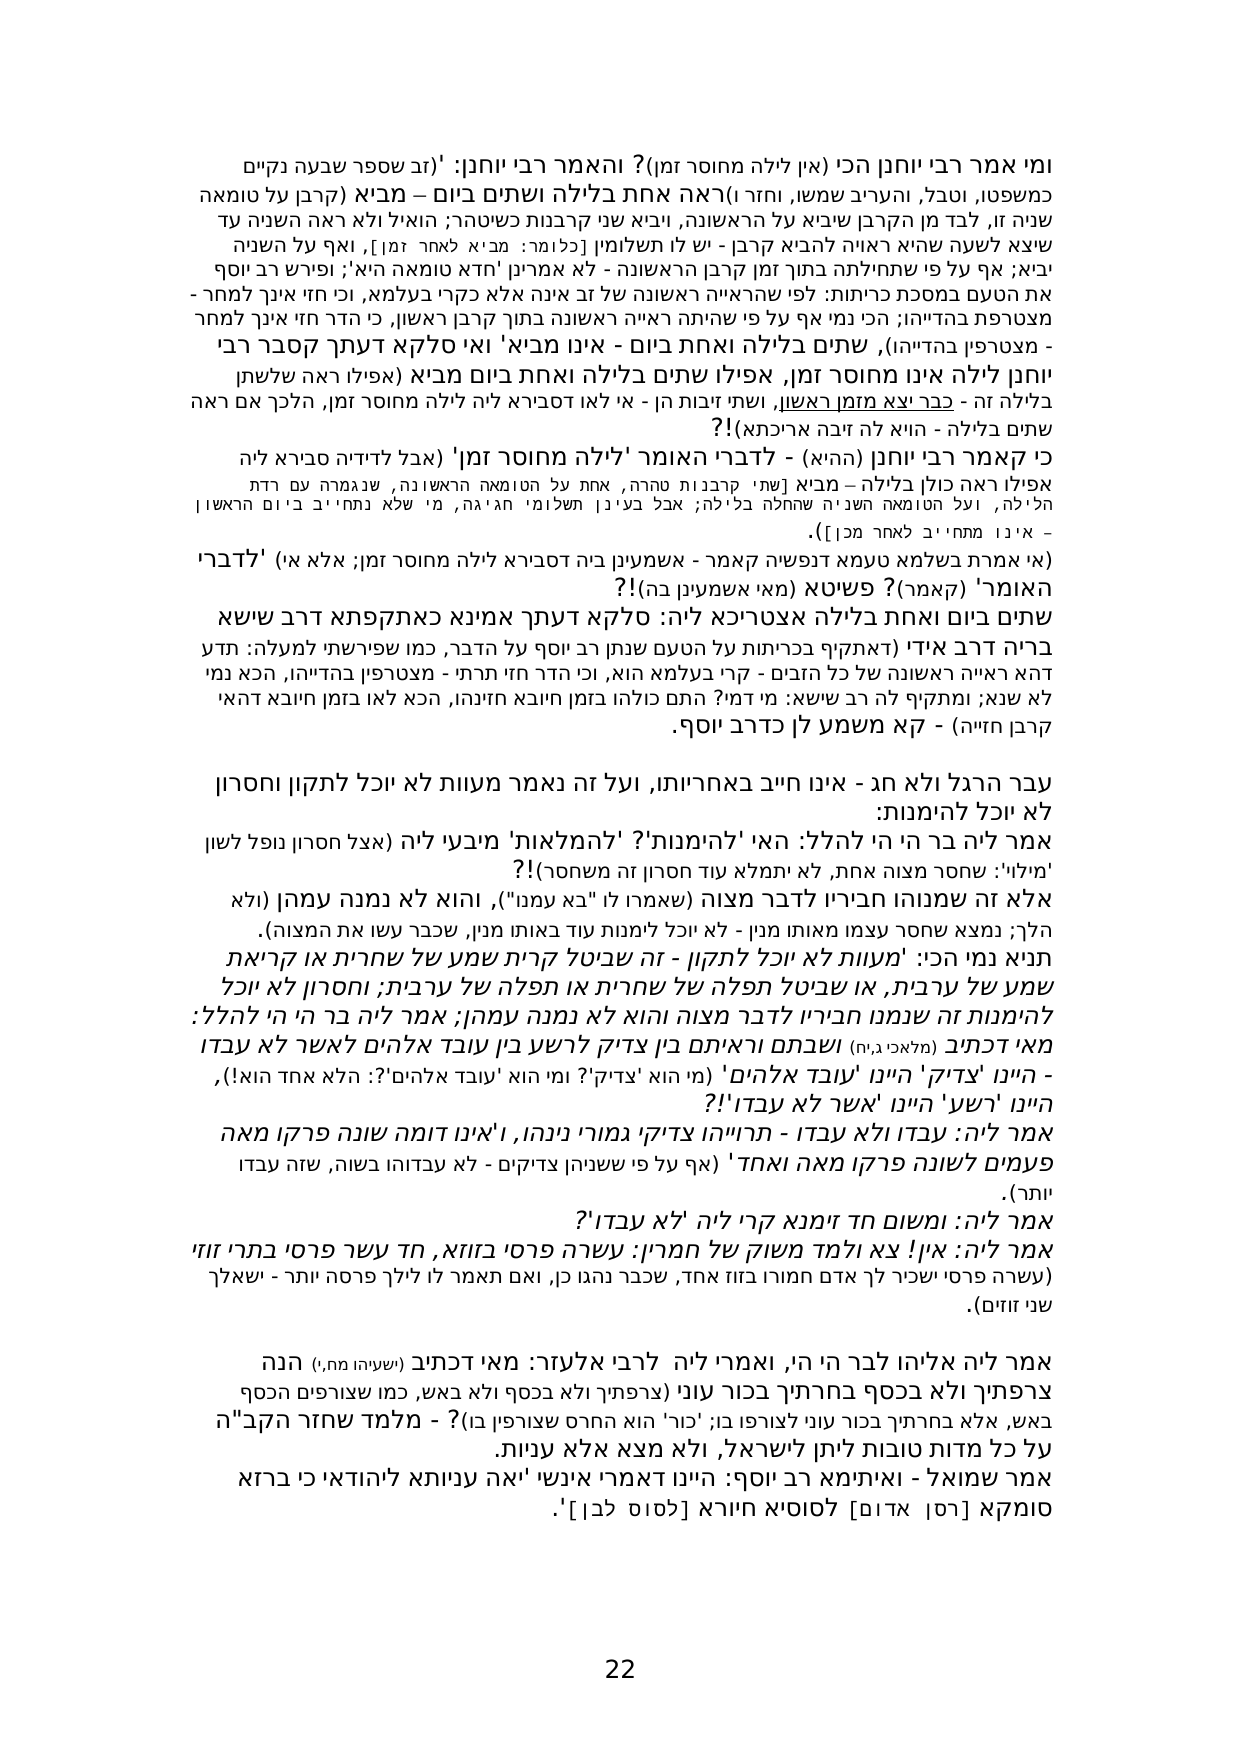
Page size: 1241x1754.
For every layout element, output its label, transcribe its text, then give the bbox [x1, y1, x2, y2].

text אמר ליה בר הי הי להלל: האי 'להימנות'? 'להמלאות' מיבעי ליה (אצל חסרון נופל לשון 'מילוי': שחסר מצוה אחת, לא יתמלא עוד חסרון זה משחסר)!? [187, 826, 1053, 884]
text שתים ביום ואחת בלילה אצטריכא ליה: סלקא דעתך אמינא כאתקפתא דרב שישא בריה דרב אידי (דאתקיף בכריתות על הטעם שנתן רב יוסף על הדבר, כמו שפירשתי למעלה: תדע דהא ראייה ראשונה של כל הזבים - קרי בעלמא הוא, וכי הדר חזי תרתי - מצטרפין בהדייהו, הכא נמי לא שנא; ומתקיף לה רב שישא: מי דמי? התם כולהו בזמן חיובא חזינהו, הכא לאו בזמן חיובא דהאי קרבן חזייה) - קא משמע לן כדרב יוסף. [187, 603, 1053, 739]
text אלא זה שמנוהו חביריו לדבר מצוה (שאמרו לו "בא עמנו"), והוא לא נמנה עמהן (ולא הלך; נמצא שחסר עצמו מאותו מנין - לא יוכל לימנות עוד באותו מנין, שכבר עשו את המצוה). [187, 884, 1053, 943]
text אמר ליה אליהו לבר הי הי, ואמרי ליה לרבי אלעזר: מאי דכתיב (ישעיהו מח,י) הנה צרפתיך ולא בכסף בחרתיך בכור עוני (צרפתיך ולא בכסף ולא באש, כמו שצורפים הכסף באש, אלא בחרתיך בכור עוני לצורפו בו; 'כור' הוא החרס שצורפין בו)? - מלמד שחזר הקב"ה על כל מדות טובות ליתן לישראל, ולא מצא אלא עניות. [187, 1347, 1053, 1464]
text כי קאמר רבי יוחנן (ההיא) - לדברי האומר 'לילה מחוסר זמן' (אבל לדידיה סבירא ליה אפילו ראה כולן בלילה – מביא [שתי קרבנות טהרה, אחת על הטומאה הראשונה, שנגמרה עם רדת הלילה, ועל הטומאה השניה שהחלה בלילה; אבל בעינן תשלומי חגיגה, מי שלא נתחייב ביום הראשון – אינו מתחייב לאחר מכן]). [187, 442, 1053, 544]
text ומי אמר רבי יוחנן הכי (אין לילה מחוסר זמן)? והאמר רבי יוחנן: '(זב שספר שבעה נקיים כמשפטו, וטבל, והעריב שמשו, וחזר ו)ראה אחת בלילה ושתים ביום – מביא (קרבן על טומאה שניה זו, לבד מן הקרבן שיביא על הראשונה, ויביא שני קרבנות כשיטהר; הואיל ולא ראה השניה עד שיצא לשעה שהיא ראויה להביא קרבן - יש לו תשלומין [כלומר: מביא לאחר זמן], ואף על השניה יביא; אף על פי שתחילתה בתוך זמן קרבן הראשונה - לא אמרינן 'חדא טומאה היא'; ופירש רב יוסף את הטעם במסכת כריתות: לפי שהראייה ראשונה של זב אינה אלא כקרי בעלמא, וכי חזי אינך למחר - מצטרפת בהדייהו; הכי נמי אף על פי שהיתה ראייה ראשונה בתוך קרבן ראשון, כי הדר חזי אינך למחר - מצטרפין בהדייהו), שתים בלילה ואחת ביום - אינו מביא' ואי סלקא דעתך קסבר רבי יוחנן לילה אינו מחוסר זמן, אפילו שתים בלילה ואחת ביום מביא (אפילו ראה שלשתן בלילה זה - כבר יצא מזמן ראשון, ושתי זיבות הן - אי לאו דסבירא ליה לילה מחוסר זמן, הלכך אם ראה שתים בלילה - הויא לה זיבה אריכתא)!? [187, 150, 1053, 442]
text אמר ליה: עבדו ולא עבדו - תרוייהו צדיקי גמורי נינהו, ו'אינו דומה שונה פרקו מאה פעמים לשונה פרקו מאה ואחד' (אף על פי ששניהן צדיקים - לא עבדוהו בשוה, שזה עבדו יותר). [187, 1118, 1053, 1206]
text אמר ליה: ומשום חד זימנא קרי ליה 'לא עבדו'? [187, 1206, 1053, 1235]
text אמר ליה: אין! צא ולמד משוק של חמרין: עשרה פרסי בזוזא, חד עשר פרסי בתרי זוזי (עשרה פרסי ישכיר לך אדם חמורו בזוז אחד, שכבר נהגו כן, ואם תאמר לו לילך פרסה יותר - ישאלך שני זוזים). [187, 1235, 1053, 1318]
text תניא נמי הכי: 'מעוות לא יוכל לתקון - זה שביטל קרית שמע של שחרית או קריאת שמע של ערבית, או שביטל תפלה של שחרית או תפלה של ערבית; וחסרון לא יוכל להימנות זה שנמנו חביריו לדבר מצוה והוא לא נמנה עמהן; אמר ליה בר הי הי להלל: מאי דכתיב (מלאכי ג,יח) ושבתם וראיתם בין צדיק לרשע בין עובד אלהים לאשר לא עבדו - היינו 'צדיק' היינו 'עובד אלהים' (מי הוא 'צדיק'? ומי הוא 'עובד אלהים'?: הלא אחד הוא!), היינו 'רשע' היינו 'אשר לא עבדו'!? [187, 943, 1053, 1118]
text עבר הרגל ולא חג - אינו חייב באחריותו, ועל זה נאמר מעוות לא יוכל לתקון וחסרון לא יוכל להימנות: [187, 768, 1053, 826]
text (אי אמרת בשלמא טעמא דנפשיה קאמר - אשמעינן ביה דסבירא לילה מחוסר זמן; אלא אי) 'לדברי האומר' (קאמר)? פשיטא (מאי אשמעינן בה)!? [187, 544, 1053, 603]
text אמר שמואל - ואיתימא רב יוסף: היינו דאמרי אינשי 'יאה עניותא ליהודאי כי ברזא סומקא [רסן אדום] לסוסיא חיורא [לסוס לבן]'. [187, 1464, 1053, 1522]
